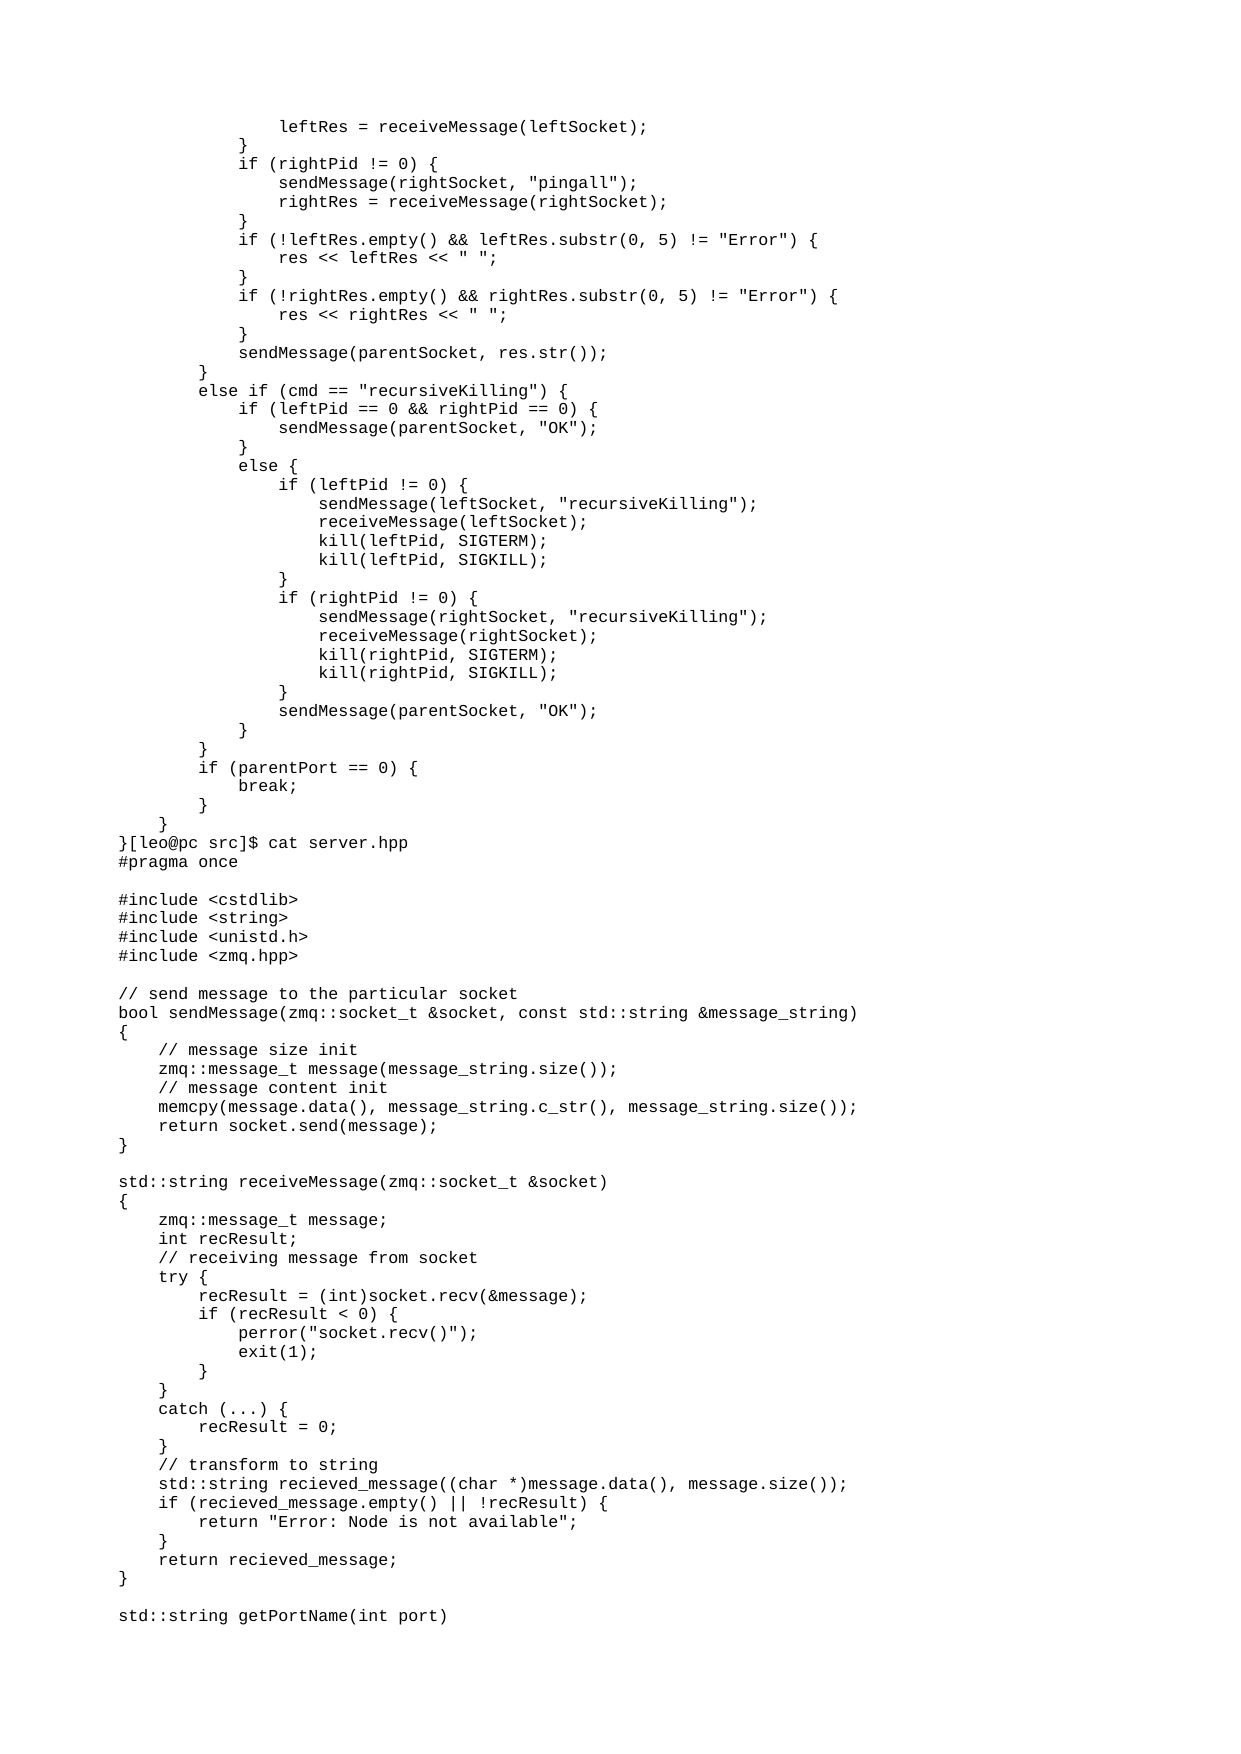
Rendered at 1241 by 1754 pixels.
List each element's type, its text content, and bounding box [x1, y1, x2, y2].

text else { [118, 457, 1122, 476]
text zmq::message_t message(message_string.size()); [118, 1061, 1122, 1080]
text }[leo@pc src]$ cat server.hpp [118, 834, 1122, 853]
text int recResult; [118, 1231, 1122, 1249]
text if (recieved_message.empty() || !recResult) { [118, 1494, 1122, 1513]
text } [118, 816, 1122, 834]
text receiveMessage(leftSocket); [118, 514, 1122, 533]
text if (rightPid != 0) { [118, 156, 1122, 175]
text // transform to string [118, 1457, 1122, 1476]
text // send message to the particular socket [118, 985, 1122, 1004]
text } [118, 1136, 1122, 1155]
text // message content init [118, 1080, 1122, 1098]
text } [118, 1438, 1122, 1457]
text sendMessage(parentSocket, "OK"); [118, 703, 1122, 721]
text return "Error: Node is not available"; [118, 1513, 1122, 1532]
text #include <string> [118, 910, 1122, 929]
text if (recResult < 0) { [118, 1306, 1122, 1325]
text } [118, 269, 1122, 288]
text if (leftPid == 0 && rightPid == 0) { [118, 401, 1122, 420]
text } [118, 363, 1122, 382]
text #include <unistd.h> [118, 929, 1122, 948]
text kill(rightPid, SIGKILL); [118, 665, 1122, 684]
text } [118, 212, 1122, 231]
text } [118, 439, 1122, 457]
text } [118, 1362, 1122, 1381]
text std::string receiveMessage(zmq::socket_t &socket) [118, 1174, 1122, 1193]
text { [118, 1193, 1122, 1212]
text } [118, 684, 1122, 703]
text kill(rightPid, SIGTERM); [118, 646, 1122, 665]
text sendMessage(parentSocket, res.str()); [118, 344, 1122, 363]
text return socket.send(message); [118, 1117, 1122, 1136]
text sendMessage(rightSocket, "pingall"); [118, 175, 1122, 193]
text receiveMessage(rightSocket); [118, 627, 1122, 646]
text } [118, 571, 1122, 589]
text } [118, 137, 1122, 156]
text else if (cmd == "recursiveKilling") { [118, 382, 1122, 401]
text catch (...) { [118, 1400, 1122, 1419]
text if (parentPort == 0) { [118, 759, 1122, 778]
text recResult = 0; [118, 1419, 1122, 1438]
text } [118, 797, 1122, 816]
text zmq::message_t message; [118, 1212, 1122, 1231]
text sendMessage(leftSocket, "recursiveKilling"); [118, 495, 1122, 514]
text } [118, 326, 1122, 344]
text leftRes = receiveMessage(leftSocket); [118, 118, 1122, 137]
text #include <zmq.hpp> [118, 948, 1122, 967]
text if (!rightRes.empty() && rightRes.substr(0, 5) != "Error") { [118, 288, 1122, 307]
text if (!leftRes.empty() && leftRes.substr(0, 5) != "Error") { [118, 231, 1122, 250]
text } [118, 1381, 1122, 1400]
text memcpy(message.data(), message_string.c_str(), message_string.size()); [118, 1098, 1122, 1117]
text if (rightPid != 0) { [118, 589, 1122, 608]
text res << leftRes << " "; [118, 250, 1122, 269]
text { [118, 1023, 1122, 1042]
text kill(leftPid, SIGKILL); [118, 552, 1122, 571]
text try { [118, 1268, 1122, 1287]
text break; [118, 778, 1122, 797]
text } [118, 1532, 1122, 1551]
text sendMessage(rightSocket, "recursiveKilling"); [118, 608, 1122, 627]
text } [118, 740, 1122, 759]
text kill(leftPid, SIGTERM); [118, 533, 1122, 552]
text recResult = (int)socket.recv(&message); [118, 1287, 1122, 1306]
text if (leftPid != 0) { [118, 476, 1122, 495]
text #include <cstdlib> [118, 891, 1122, 910]
text std::string getPortName(int port) [118, 1608, 1122, 1626]
text exit(1); [118, 1344, 1122, 1362]
text rightRes = receiveMessage(rightSocket); [118, 193, 1122, 212]
text return recieved_message; [118, 1551, 1122, 1570]
text // message size init [118, 1042, 1122, 1061]
text sendMessage(parentSocket, "OK"); [118, 420, 1122, 439]
text } [118, 721, 1122, 740]
text // receiving message from socket [118, 1249, 1122, 1268]
text #pragma once [118, 853, 1122, 872]
text bool sendMessage(zmq::socket_t &socket, const std::string &message_string) [118, 1004, 1122, 1023]
text std::string recieved_message((char *)message.data(), message.size()); [118, 1476, 1122, 1494]
text perror("socket.recv()"); [118, 1325, 1122, 1344]
text res << rightRes << " "; [118, 307, 1122, 326]
text } [118, 1570, 1122, 1589]
